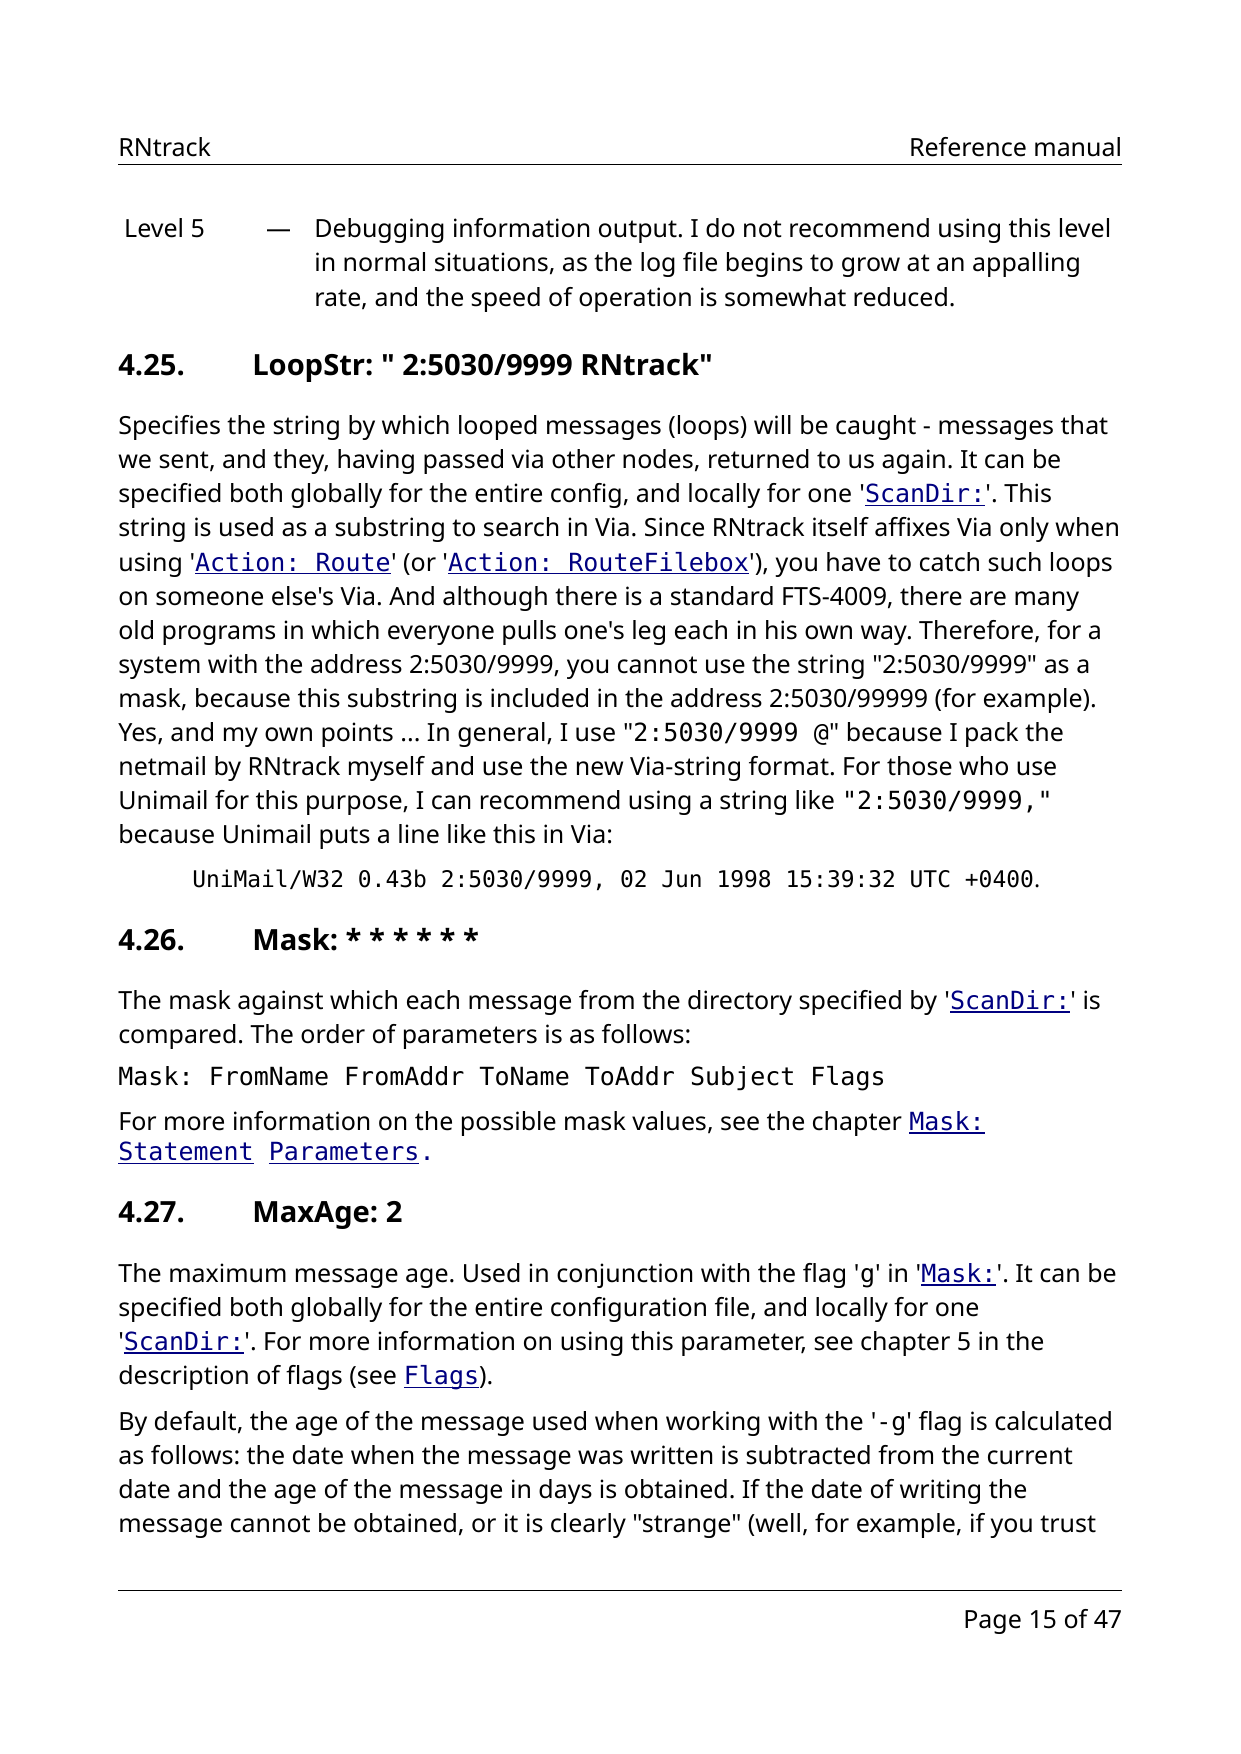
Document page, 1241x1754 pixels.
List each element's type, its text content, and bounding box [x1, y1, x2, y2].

subtitle LoopStr: " 2:5030/9999 RNtrack" [118, 344, 1122, 384]
subtitle Mask: * * * * * * [118, 919, 1122, 958]
text By default, the age of the message used when working with the '-g' flag is calculated as follows: the date when the message was written is subtracted from the current date and the age of the message in days is obtained. If the date of writing the message cannot be obtained, or it is clearly "strange" (well, for example, if you trust [118, 1404, 1122, 1540]
table_cell Debugging information output. I do not recommend using this level in normal situations, as the log file begins to grow at an appalling rate, and the speed of operation is somewhat reduced. [309, 194, 1122, 319]
table_cell Level 5 [118, 194, 260, 319]
text The maximum message age. Used in conjunction with the flag 'g' in 'Mask:'. It can be specified both globally for the entire configuration file, and locally for one 'ScanDir:'. For more information on using this parameter, see chapter 5 in the description of flags (see Flags). [118, 1256, 1122, 1392]
table_cell — [260, 194, 308, 319]
text The mask against which each message from the directory specified by 'ScanDir:' is compared. The order of parameters is as follows: [118, 983, 1122, 1051]
text Mask: FromName FromAddr ToName ToAddr Subject Flags [118, 1063, 1122, 1092]
text UniMail/W32 0.43b 2:5030/9999, 02 Jun 1998 15:39:32 UTC +0400. [192, 862, 1122, 894]
subtitle MaxAge: 2 [118, 1192, 1122, 1231]
text Specifies the string by which looped messages (loops) will be caught - messages that we sent, and they, having passed via other nodes, returned to us again. It can be specified both globally for the entire config, and locally for one 'ScanDir:'. This string is used as a substring to search in Via. Since RNtrack itself affixes Via only when using 'Action: Route' (or 'Action: RouteFilebox'), you have to catch such loops on someone else's Via. And although there is a standard FTS-4009, there are many old programs in which everyone pulls one's leg each in his own way. Therefore, for a system with the address 2:5030/9999, you cannot use the string "2:5030/9999" as a mask, because this substring is included in the address 2:5030/99999 (for example). Yes, and my own points ... In general, I use "2:5030/9999 @" because I pack the netmail by RNtrack myself and use the new Via-string format. For those who use Unimail for this purpose, I can recommend using a string like "2:5030/9999," because Unimail puts a line like this in Via: [118, 408, 1122, 851]
text For more information on the possible mask values, see the chapter Mask: Statement Parameters. [118, 1103, 1122, 1167]
